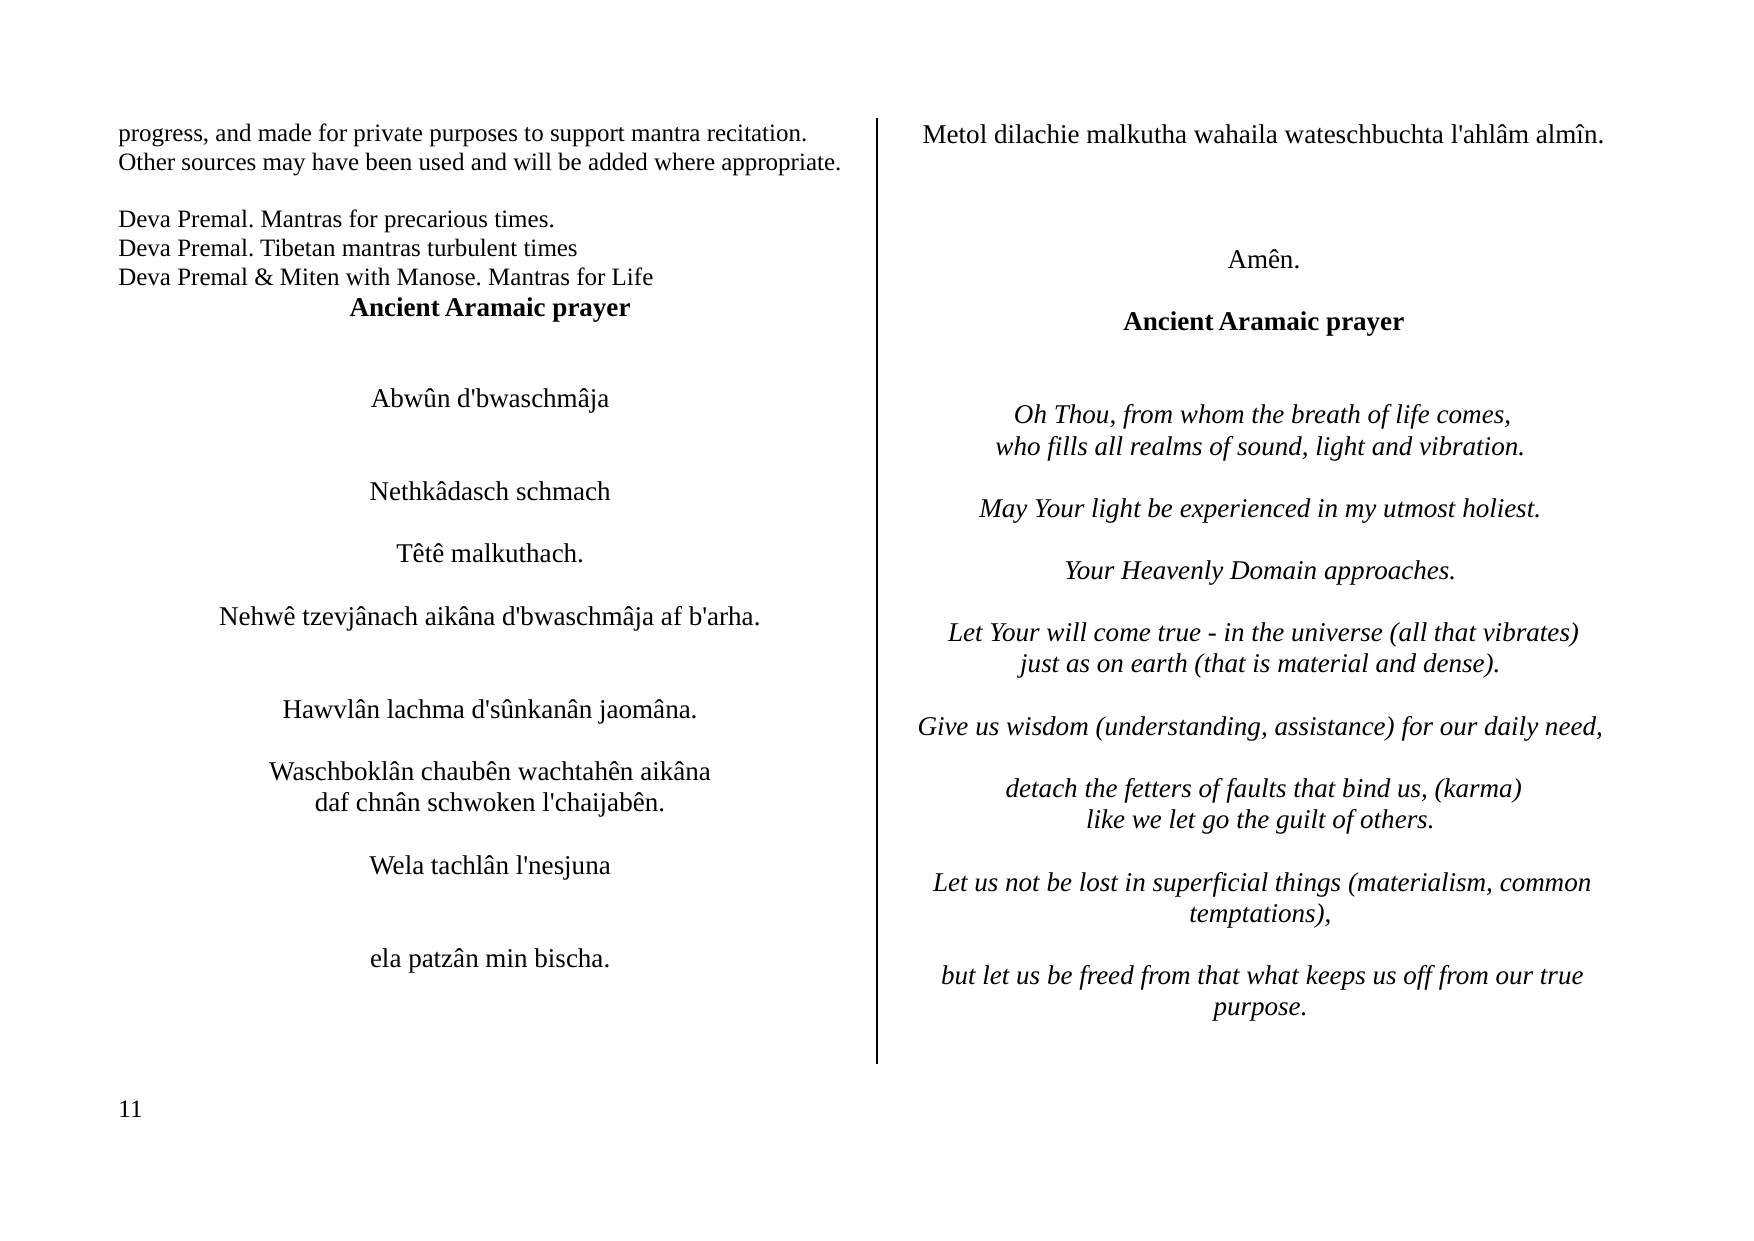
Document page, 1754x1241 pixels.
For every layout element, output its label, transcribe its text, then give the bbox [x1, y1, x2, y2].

text Ancient Aramaic prayer [118, 291, 862, 351]
text Let us not be lost in superficial things (materialism, common temptations), [892, 866, 1635, 928]
text Deva Premal & Miten with Manose. Mantras for Life [118, 262, 862, 291]
text but let us be freed from that what keeps us off from our true purpose. [892, 959, 1635, 1021]
text Metol dilachie malkutha wahaila wateschbuchta l'ahlâm almîn. [892, 118, 1635, 180]
text ela patzân min bischa. [118, 942, 862, 1004]
text Deva Premal. Tibetan mantras turbulent times [118, 233, 862, 262]
text Nethkâdasch schmach [118, 475, 862, 506]
text detach the fetters of faults that bind us, (karma) like we let go the guilt of others. [892, 772, 1635, 834]
text Let Your will come true - in the universe (all that vibrates) just as on earth (that is material and dense). [892, 616, 1635, 679]
text Oh Thou, from whom the breath of life comes, who fills all realms of sound, light and vibration. [892, 398, 1635, 461]
text Hawvlân lachma d'sûnkanân jaomâna. [118, 693, 862, 755]
text Ancient Aramaic prayer [892, 305, 1635, 336]
text Deva Premal. Mantras for precarious times. [118, 204, 862, 233]
text Wela tachlân l'nesjuna [118, 849, 862, 911]
text Give us wisdom (understanding, assistance) for our daily need, [892, 710, 1635, 741]
text Waschboklân chaubên wachtahên aikâna daf chnân schwoken l'chaijabên. [118, 755, 862, 849]
text May Your light be experienced in my utmost holiest. [892, 492, 1635, 523]
text Your Heavenly Domain approaches. [892, 554, 1635, 585]
text Amên. [892, 243, 1635, 305]
text progress, and made for private purposes to support mantra recitation. Other sources may have been used and will be added where appropriate. [118, 118, 862, 176]
text Nehwê tzevjânach aikâna d'bwaschmâja af b'arha. [118, 600, 862, 631]
text Têtê malkuthach. [118, 537, 862, 568]
text Abwûn d'bwaschmâja [118, 382, 862, 413]
